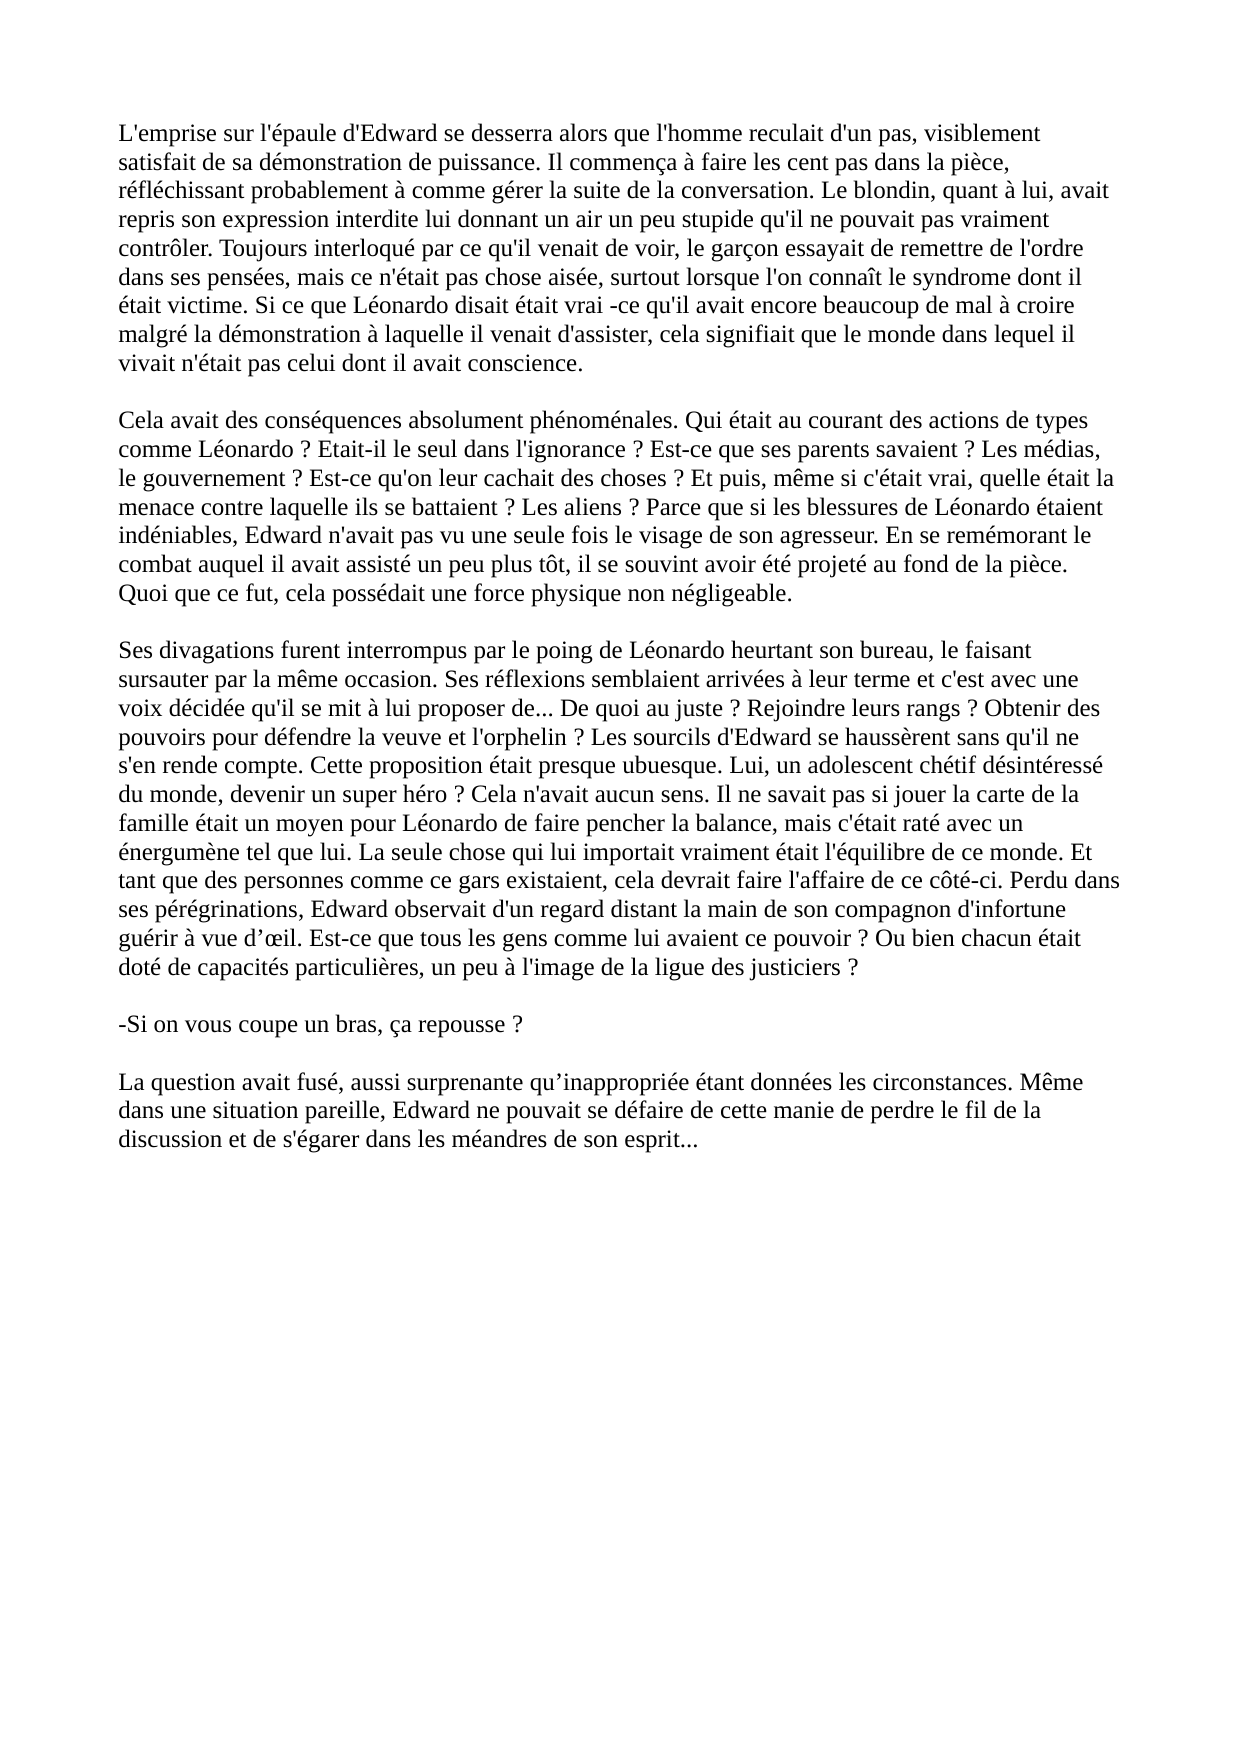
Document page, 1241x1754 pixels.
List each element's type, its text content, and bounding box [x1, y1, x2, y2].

text Cela avait des conséquences absolument phénoménales. Qui était au courant des actions de types comme Léonardo ? Etait-il le seul dans l'ignorance ? Est-ce que ses parents savaient ? Les médias, le gouvernement ? Est-ce qu'on leur cachait des choses ? Et puis, même si c'était vrai, quelle était la menace contre laquelle ils se battaient ? Les aliens ? Parce que si les blessures de Léonardo étaient indéniables, Edward n'avait pas vu une seule fois le visage de son agresseur. En se remémorant le combat auquel il avait assisté un peu plus tôt, il se souvint avoir été projeté au fond de la pièce. Quoi que ce fut, cela possédait une force physique non négligeable. [118, 406, 1122, 607]
text La question avait fusé, aussi surprenante qu’inappropriée étant données les circonstances. Même dans une situation pareille, Edward ne pouvait se défaire de cette manie de perdre le fil de la discussion et de s'égarer dans les méandres de son esprit... [118, 1067, 1122, 1153]
text Ses divagations furent interrompus par le poing de Léonardo heurtant son bureau, le faisant sursauter par la même occasion. Ses réflexions semblaient arrivées à leur terme et c'est avec une voix décidée qu'il se mit à lui proposer de... De quoi au juste ? Rejoindre leurs rangs ? Obtenir des pouvoirs pour défendre la veuve et l'orphelin ? Les sourcils d'Edward se haussèrent sans qu'il ne s'en rende compte. Cette proposition était presque ubuesque. Lui, un adolescent chétif désintéressé du monde, devenir un super héro ? Cela n'avait aucun sens. Il ne savait pas si jouer la carte de la famille était un moyen pour Léonardo de faire pencher la balance, mais c'était raté avec un énergumène tel que lui. La seule chose qui lui importait vraiment était l'équilibre de ce monde. Et tant que des personnes comme ce gars existaient, cela devrait faire l'affaire de ce côté-ci. Perdu dans ses pérégrinations, Edward observait d'un regard distant la main de son compagnon d'infortune guérir à vue d’œil. Est-ce que tous les gens comme lui avaient ce pouvoir ? Ou bien chacun était doté de capacités particulières, un peu à l'image de la ligue des justiciers ? [118, 636, 1122, 981]
text L'emprise sur l'épaule d'Edward se desserra alors que l'homme reculait d'un pas, visiblement satisfait de sa démonstration de puissance. Il commença à faire les cent pas dans la pièce, réfléchissant probablement à comme gérer la suite de la conversation. Le blondin, quant à lui, avait repris son expression interdite lui donnant un air un peu stupide qu'il ne pouvait pas vraiment contrôler. Toujours interloqué par ce qu'il venait de voir, le garçon essayait de remettre de l'ordre dans ses pensées, mais ce n'était pas chose aisée, surtout lorsque l'on connaît le syndrome dont il était victime. Si ce que Léonardo disait était vrai -ce qu'il avait encore beaucoup de mal à croire malgré la démonstration à laquelle il venait d'assister, cela signifiait que le monde dans lequel il vivait n'était pas celui dont il avait conscience. [118, 118, 1122, 377]
text -Si on vous coupe un bras, ça repousse ? [118, 1009, 1122, 1038]
